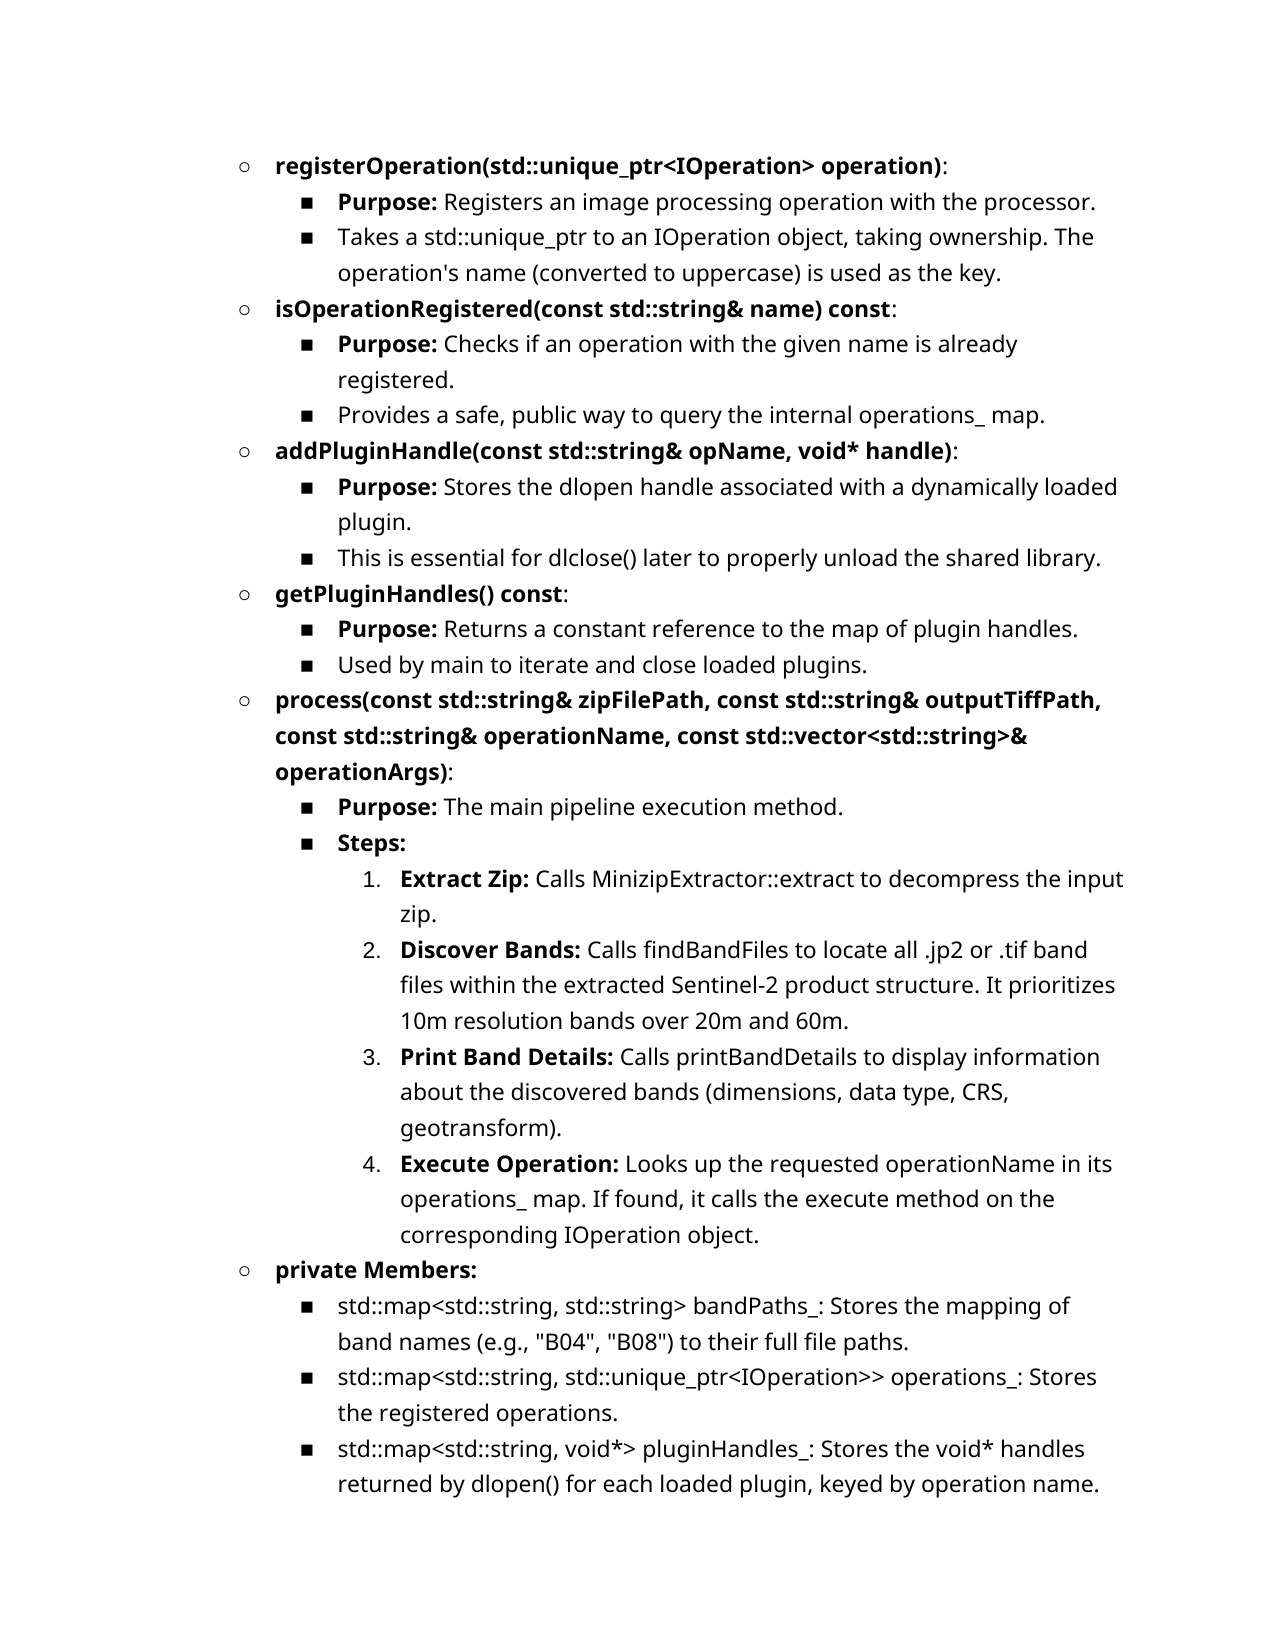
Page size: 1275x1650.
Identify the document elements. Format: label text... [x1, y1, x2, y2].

list Takes a std::unique_ptr to an IOperation object, taking ownership. The operation's name (converted to uppercase) is used as the key. [300, 221, 1125, 288]
list This is essential for dlclose() later to properly unload the shared library. [300, 542, 1125, 573]
list addPluginHandle(const std::string& opName, void* handle): [237, 435, 1125, 466]
list Purpose: Checks if an operation with the given name is already registered. [300, 328, 1125, 395]
list Execute Operation: Looks up the requested operationName in its operations_ map. If found, it calls the execute method on the corresponding IOperation object. [362, 1147, 1125, 1250]
list isOperationRegistered(const std::string& name) const: [237, 292, 1125, 324]
list Provides a safe, public way to query the internal operations_ map. [300, 399, 1125, 431]
list std::map<std::string, std::string> bandPaths_: Stores the mapping of band names (e.g., "B04", "B08") to their full file paths. [300, 1290, 1125, 1357]
list Purpose: Registers an image processing operation with the processor. [300, 186, 1125, 217]
list Print Band Details: Calls printBandDetails to display information about the discovered bands (dimensions, data type, CRS, geotransform). [362, 1041, 1125, 1143]
list Discover Bands: Calls findBandFiles to locate all .jp2 or .tif band files within the extracted Sentinel-2 product structure. It prioritizes 10m resolution bands over 20m and 60m. [362, 934, 1125, 1036]
list Extract Zip: Calls MinizipExtractor::extract to decompress the input zip. [362, 862, 1125, 929]
list Used by main to iterate and close loaded plugins. [300, 649, 1125, 680]
list std::map<std::string, std::unique_ptr<IOperation>> operations_: Stores the registered operations. [300, 1361, 1125, 1428]
list process(const std::string& zipFilePath, const std::string& outputTiffPath, const std::string& operationName, const std::vector<std::string>& operationArgs): [237, 684, 1125, 787]
list Purpose: Returns a constant reference to the map of plugin handles. [300, 613, 1125, 644]
list private Members: [237, 1254, 1125, 1286]
list getPluginHandles() const: [237, 577, 1125, 609]
list Purpose: The main pipeline execution method. [300, 791, 1125, 822]
list Purpose: Stores the dlopen handle associated with a dynamically loaded plugin. [300, 471, 1125, 537]
list std::map<std::string, void*> pluginHandles_: Stores the void* handles returned by dlopen() for each loaded plugin, keyed by operation name. [300, 1432, 1125, 1499]
list registerOperation(std::unique_ptr<IOperation> operation): [237, 150, 1125, 181]
list Steps: [300, 827, 1125, 858]
